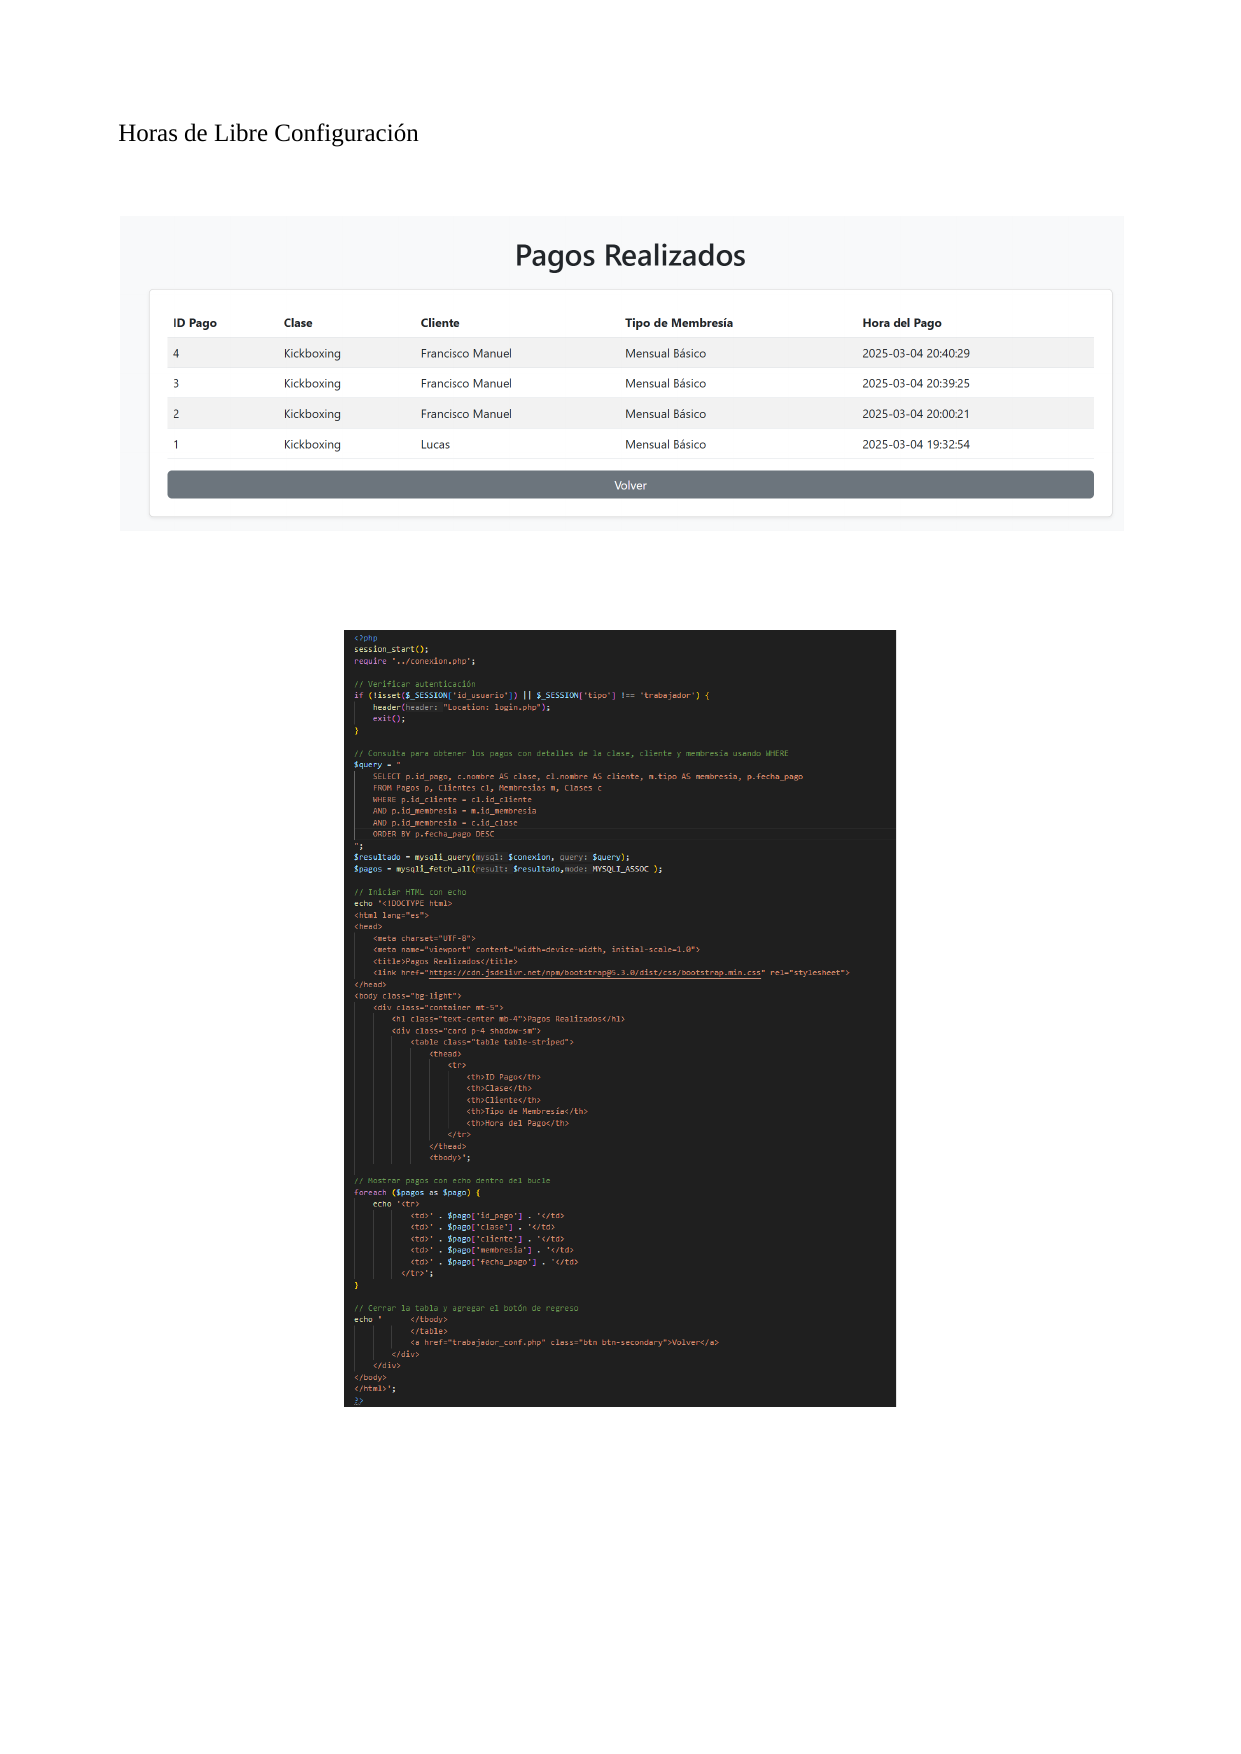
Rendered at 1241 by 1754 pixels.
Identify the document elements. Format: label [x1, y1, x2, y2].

picture [344, 630, 897, 1407]
picture [120, 216, 1124, 531]
